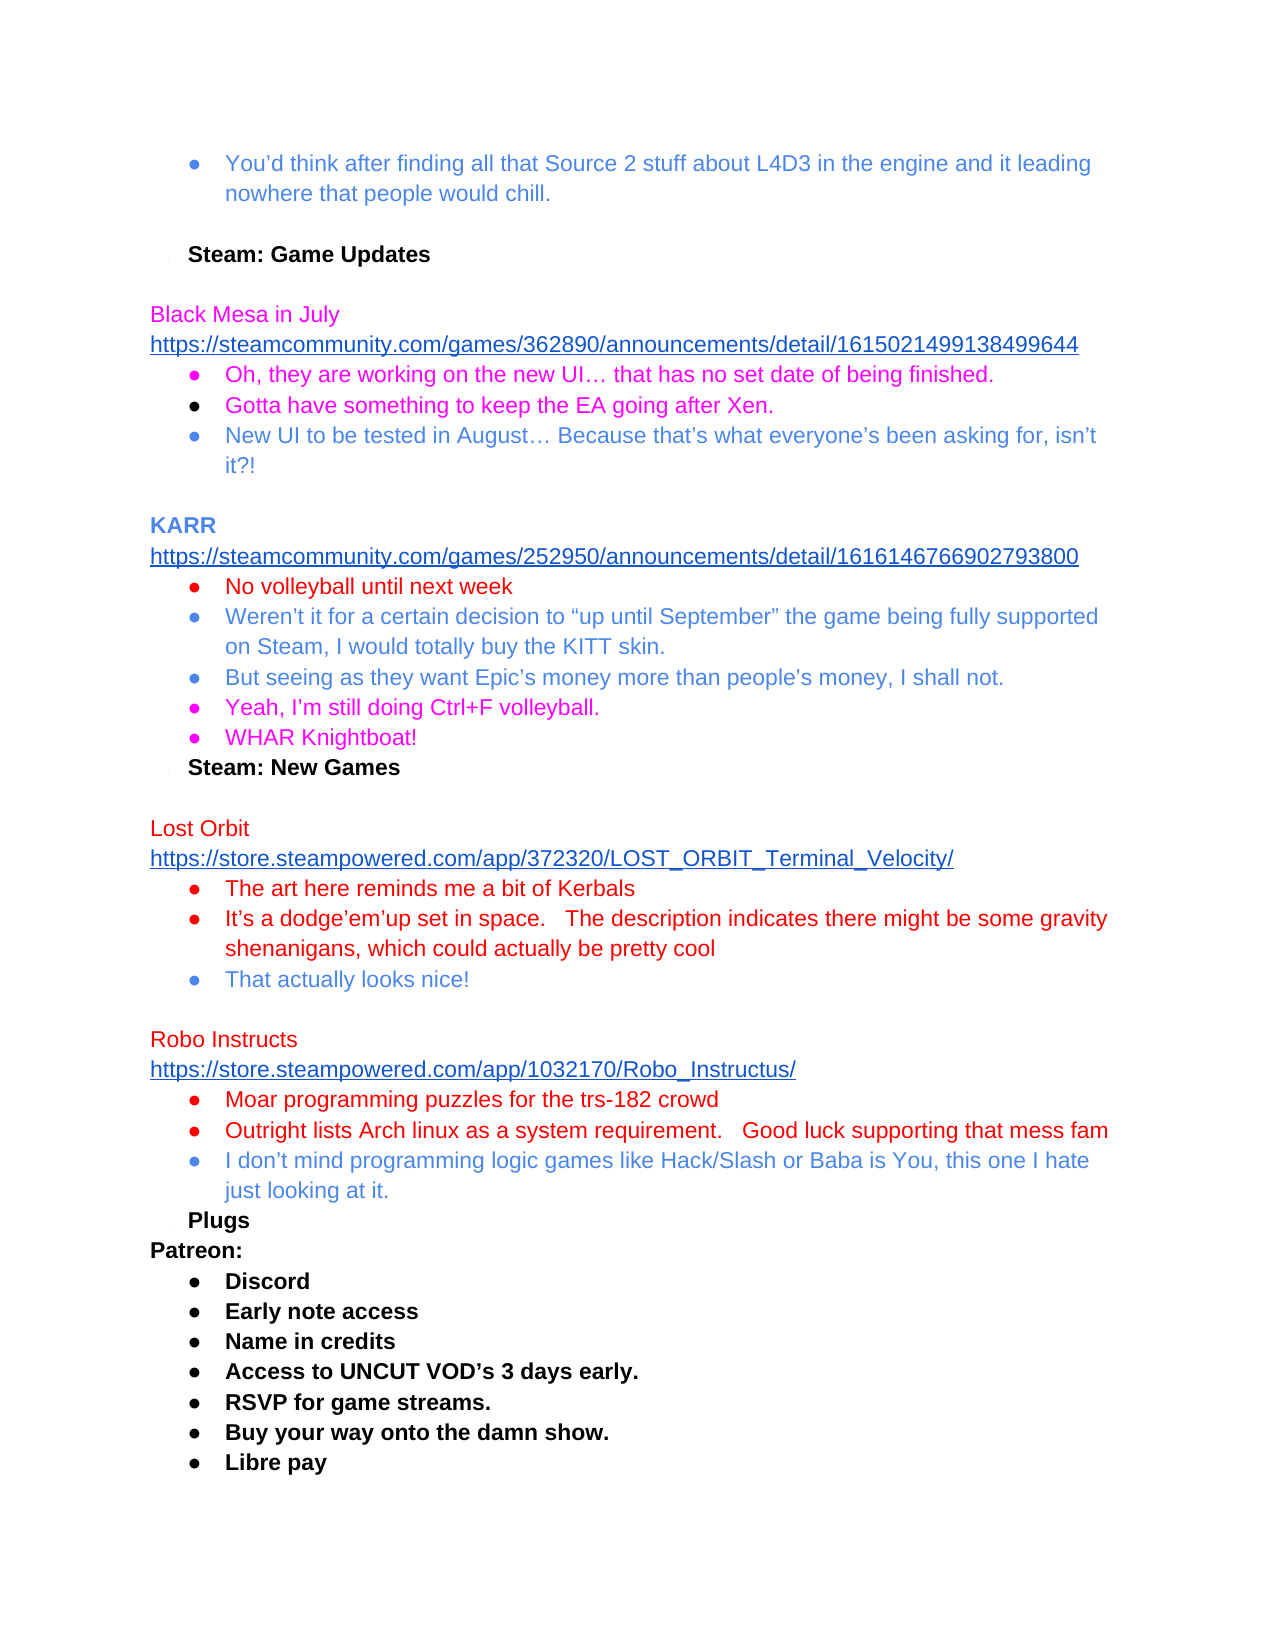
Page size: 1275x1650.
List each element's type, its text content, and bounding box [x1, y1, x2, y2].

text Plugs [150, 1207, 1125, 1234]
list That actually looks nice! [187, 966, 1125, 992]
text https://steamcommunity.com/games/252950/announcements/detail/1616146766902793800 [150, 543, 1125, 569]
list Access to UNCUT VOD’s 3 days early. [187, 1358, 1125, 1385]
list Buy your way onto the damn show. [187, 1419, 1125, 1445]
list Gotta have something to keep the EA going after Xen. [187, 392, 1125, 418]
list No volleyball until next week [187, 573, 1125, 599]
list Yeah, I’m still doing Ctrl+F volleyball. [187, 694, 1125, 720]
text https://store.steampowered.com/app/1032170/Robo_Instructus/ [150, 1056, 1125, 1083]
list You’d think after finding all that Source 2 stuff about L4D3 in the engine and it leading nowhere that people would chill. [187, 150, 1125, 207]
list Oh, they are working on the new UI… that has no set date of being finished. [187, 361, 1125, 388]
text Steam: Game Updates [150, 241, 1125, 267]
text https://steamcommunity.com/games/362890/announcements/detail/1615021499138499644 [150, 331, 1125, 358]
list It’s a dodge’em’up set in space. The description indicates there might be some gravity shenanigans, which could actually be pretty cool [187, 905, 1125, 962]
list Discord [187, 1268, 1125, 1294]
list Name in credits [187, 1328, 1125, 1354]
list Weren’t it for a certain decision to “up until September” the game being fully supported on Steam, I would totally buy the KITT skin. [187, 603, 1125, 660]
list But seeing as they want Epic’s money more than people’s money, I shall not. [187, 663, 1125, 690]
text https://store.steampowered.com/app/372320/LOST_ORBIT_Terminal_Velocity/ [150, 845, 1125, 871]
text Patreon: [150, 1237, 1125, 1264]
text Robo Instructs [150, 1026, 1125, 1052]
text Steam: New Games [150, 754, 1125, 781]
list Early note access [187, 1298, 1125, 1324]
text Lost Orbit [150, 814, 1125, 841]
list Moar programming puzzles for the trs-182 crowd [187, 1086, 1125, 1113]
text Black Mesa in July [150, 301, 1125, 327]
list New UI to be tested in August… Because that’s what everyone’s been asking for, isn’t it?! [187, 422, 1125, 478]
list Libre pay [187, 1449, 1125, 1475]
text KARR [150, 512, 1125, 539]
list The art here reminds me a bit of Kerbals [187, 875, 1125, 901]
list Outright lists Arch linux as a system requirement. Good luck supporting that mess fam [187, 1117, 1125, 1143]
list RSVP for game streams. [187, 1388, 1125, 1415]
list WHAR Knightboat! [187, 724, 1125, 750]
list I don’t mind programming logic games like Hack/Slash or Baba is You, this one I hate just looking at it. [187, 1147, 1125, 1203]
